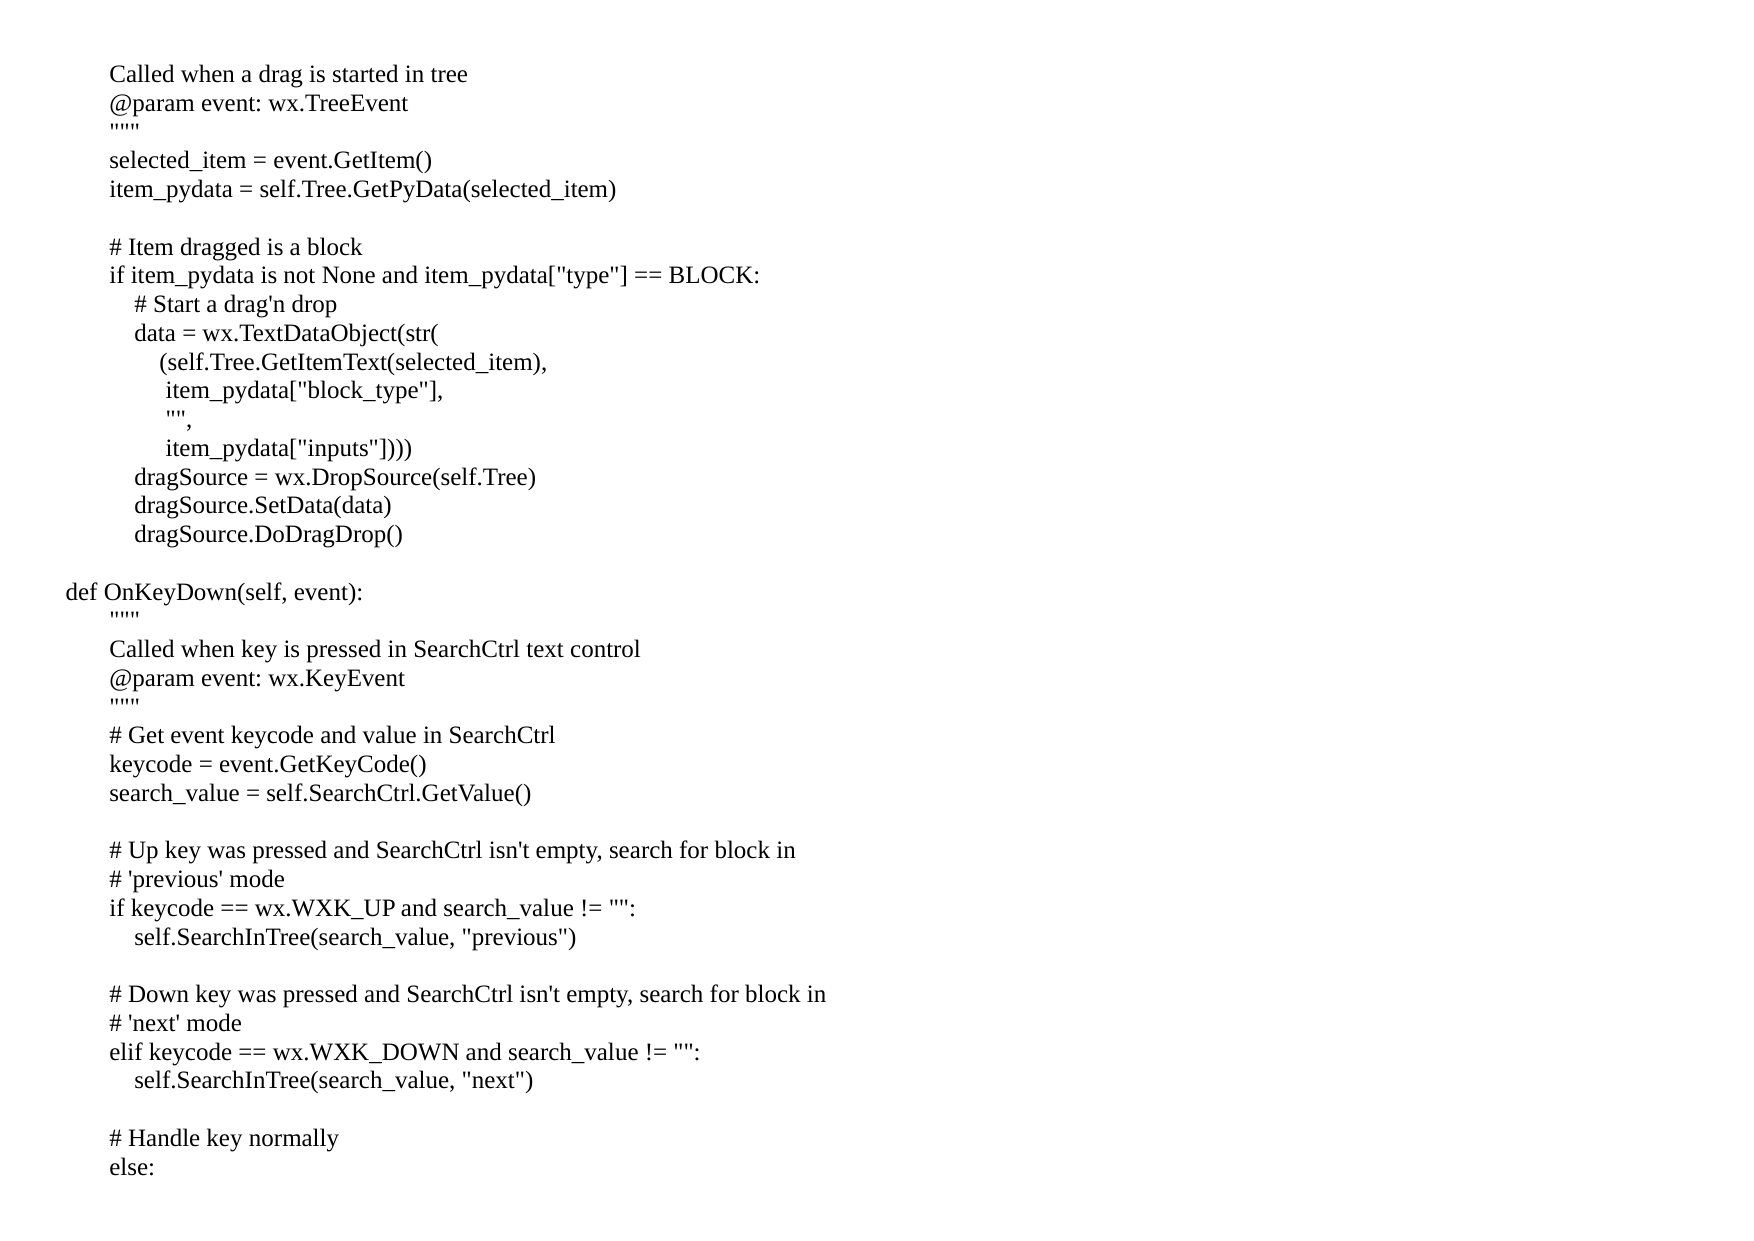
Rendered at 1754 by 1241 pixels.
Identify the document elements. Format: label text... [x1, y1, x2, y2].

text item_pydata["inputs"]))) [59, 433, 1695, 462]
text elif keycode == wx.WXK_DOWN and search_value != "": [59, 1037, 1695, 1065]
text "", [59, 404, 1695, 433]
text dragSource.DoDragDrop() [59, 519, 1695, 548]
text # Get event keycode and value in SearchCtrl [59, 720, 1695, 749]
text # Handle key normally [59, 1123, 1695, 1152]
text self.SearchInTree(search_value, "previous") [59, 922, 1695, 950]
text # 'next' mode [59, 1008, 1695, 1037]
text data = wx.TextDataObject(str( [59, 318, 1695, 347]
text self.SearchInTree(search_value, "next") [59, 1065, 1695, 1094]
text search_value = self.SearchCtrl.GetValue() [59, 778, 1695, 807]
text if item_pydata is not None and item_pydata["type"] == BLOCK: [59, 260, 1695, 289]
text Called when a drag is started in tree [59, 59, 1695, 88]
text """ [59, 605, 1695, 634]
text Called when key is pressed in SearchCtrl text control [59, 634, 1695, 663]
text """ [59, 692, 1695, 720]
text """ [59, 117, 1695, 145]
text @param event: wx.TreeEvent [59, 88, 1695, 117]
text dragSource.SetData(data) [59, 490, 1695, 519]
text # Down key was pressed and SearchCtrl isn't empty, search for block in [59, 979, 1695, 1008]
text # Up key was pressed and SearchCtrl isn't empty, search for block in [59, 835, 1695, 864]
text if keycode == wx.WXK_UP and search_value != "": [59, 893, 1695, 922]
text (self.Tree.GetItemText(selected_item), [59, 347, 1695, 375]
text item_pydata = self.Tree.GetPyData(selected_item) [59, 174, 1695, 203]
text else: [59, 1152, 1695, 1180]
text dragSource = wx.DropSource(self.Tree) [59, 462, 1695, 490]
text item_pydata["block_type"], [59, 375, 1695, 404]
text keycode = event.GetKeyCode() [59, 749, 1695, 778]
text # 'previous' mode [59, 864, 1695, 893]
text @param event: wx.KeyEvent [59, 663, 1695, 692]
text def OnKeyDown(self, event): [59, 577, 1695, 605]
text # Item dragged is a block [59, 232, 1695, 260]
text selected_item = event.GetItem() [59, 145, 1695, 174]
text # Start a drag'n drop [59, 289, 1695, 318]
